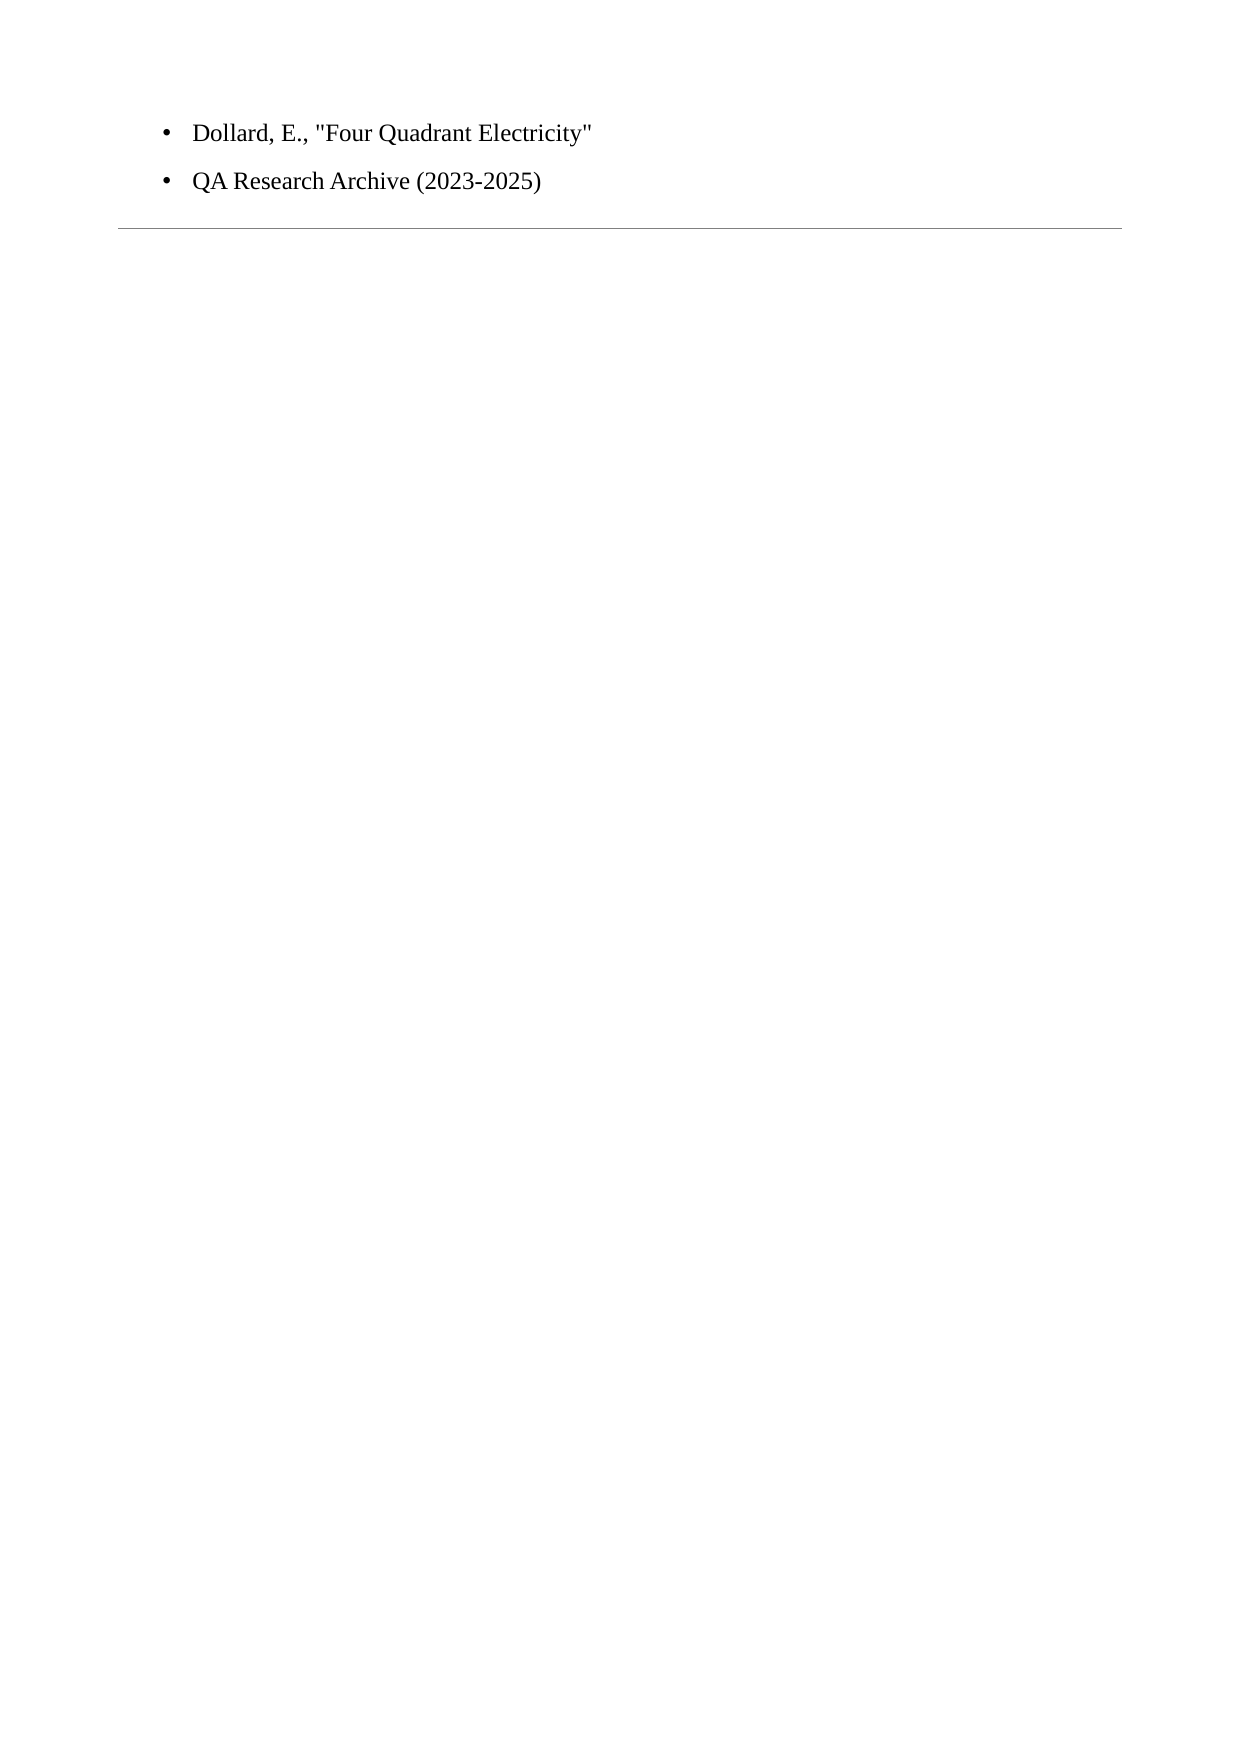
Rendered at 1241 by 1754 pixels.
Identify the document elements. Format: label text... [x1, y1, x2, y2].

list QA Research Archive (2023-2025) [162, 166, 1122, 194]
list Dollard, E., "Four Quadrant Electricity" [162, 118, 1122, 147]
